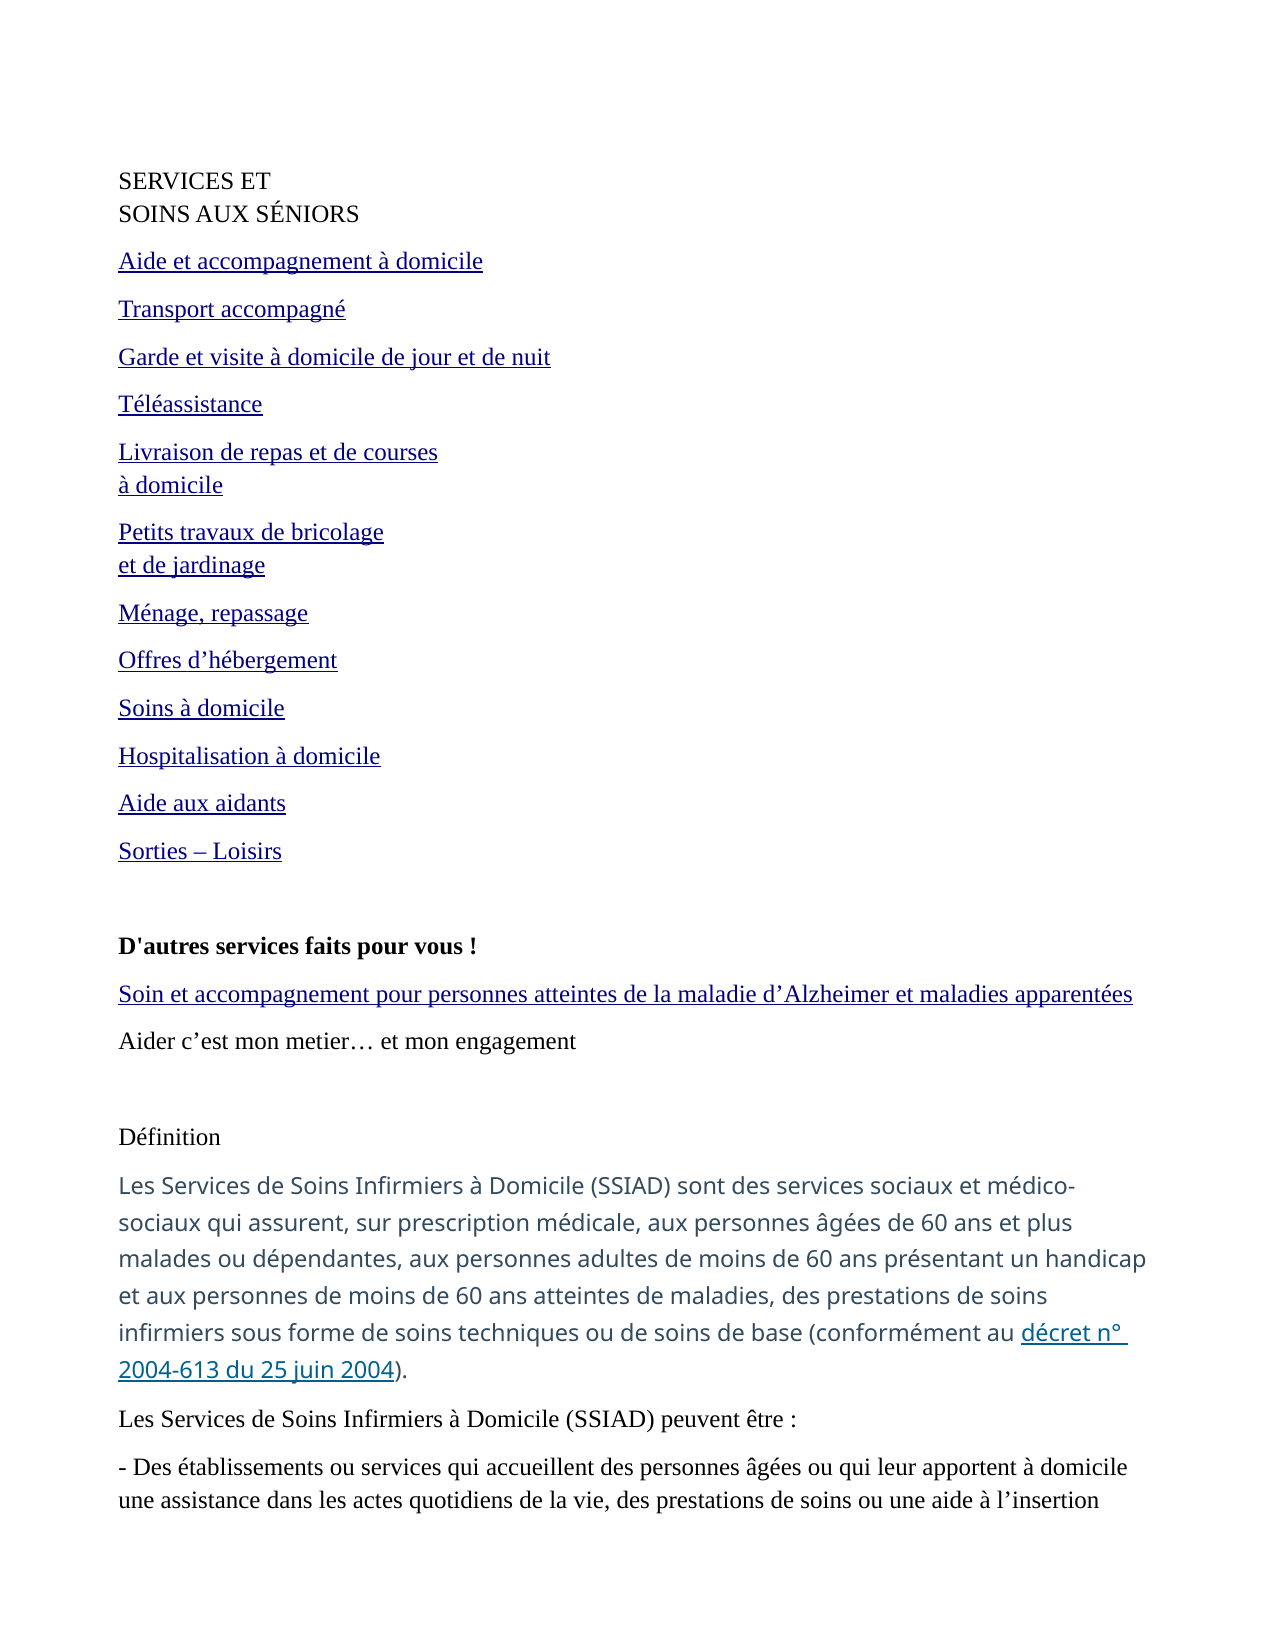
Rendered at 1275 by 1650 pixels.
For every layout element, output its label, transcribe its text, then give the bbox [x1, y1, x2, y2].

text Soins à domicile [118, 693, 1157, 722]
text Petits travaux de bricolage et de jardinage [118, 517, 1157, 579]
text Téléassistance [118, 389, 1157, 418]
text Hospitalisation à domicile [118, 741, 1157, 769]
text Les Services de Soins Infirmiers à Domicile (SSIAD) sont des services sociaux et médico-sociaux qui assurent, sur prescription médicale, aux personnes âgées de 60 ans et plus malades ou dépendantes, aux personnes adultes de moins de 60 ans présentant un handicap et aux personnes de moins de 60 ans atteintes de maladies, des prestations de soins infirmiers sous forme de soins techniques ou de soins de base (conformément au décret n° 2004-613 du 25 juin 2004). [118, 1169, 1157, 1385]
text Transport accompagné [118, 294, 1157, 323]
text Sorties – Loisirs [118, 836, 1157, 865]
text SERVICES ET SOINS AUX SÉNIORS [118, 166, 1157, 227]
text D'autres services faits pour vous ! [118, 931, 1157, 960]
text Aide et accompagnement à domicile [118, 246, 1157, 275]
text - Des établissements ou services qui accueillent des personnes âgées ou qui leur apportent à domicile une assistance dans les actes quotidiens de la vie, des prestations de soins ou une aide à l’insertion [118, 1452, 1157, 1514]
text Livraison de repas et de courses à domicile [118, 437, 1157, 498]
text Garde et visite à domicile de jour et de nuit [118, 342, 1157, 370]
text Offres d’hébergement [118, 646, 1157, 674]
text Définition [118, 1122, 1157, 1150]
text Aider c’est mon metier… et mon engagement [118, 1026, 1157, 1055]
text Soin et accompagnement pour personnes atteintes de la maladie d’Alzheimer et maladies apparentées [118, 979, 1157, 1008]
text Aide aux aidants [118, 788, 1157, 817]
text Les Services de Soins Infirmiers à Domicile (SSIAD) peuvent être : [118, 1404, 1157, 1433]
text Ménage, repassage [118, 598, 1157, 627]
